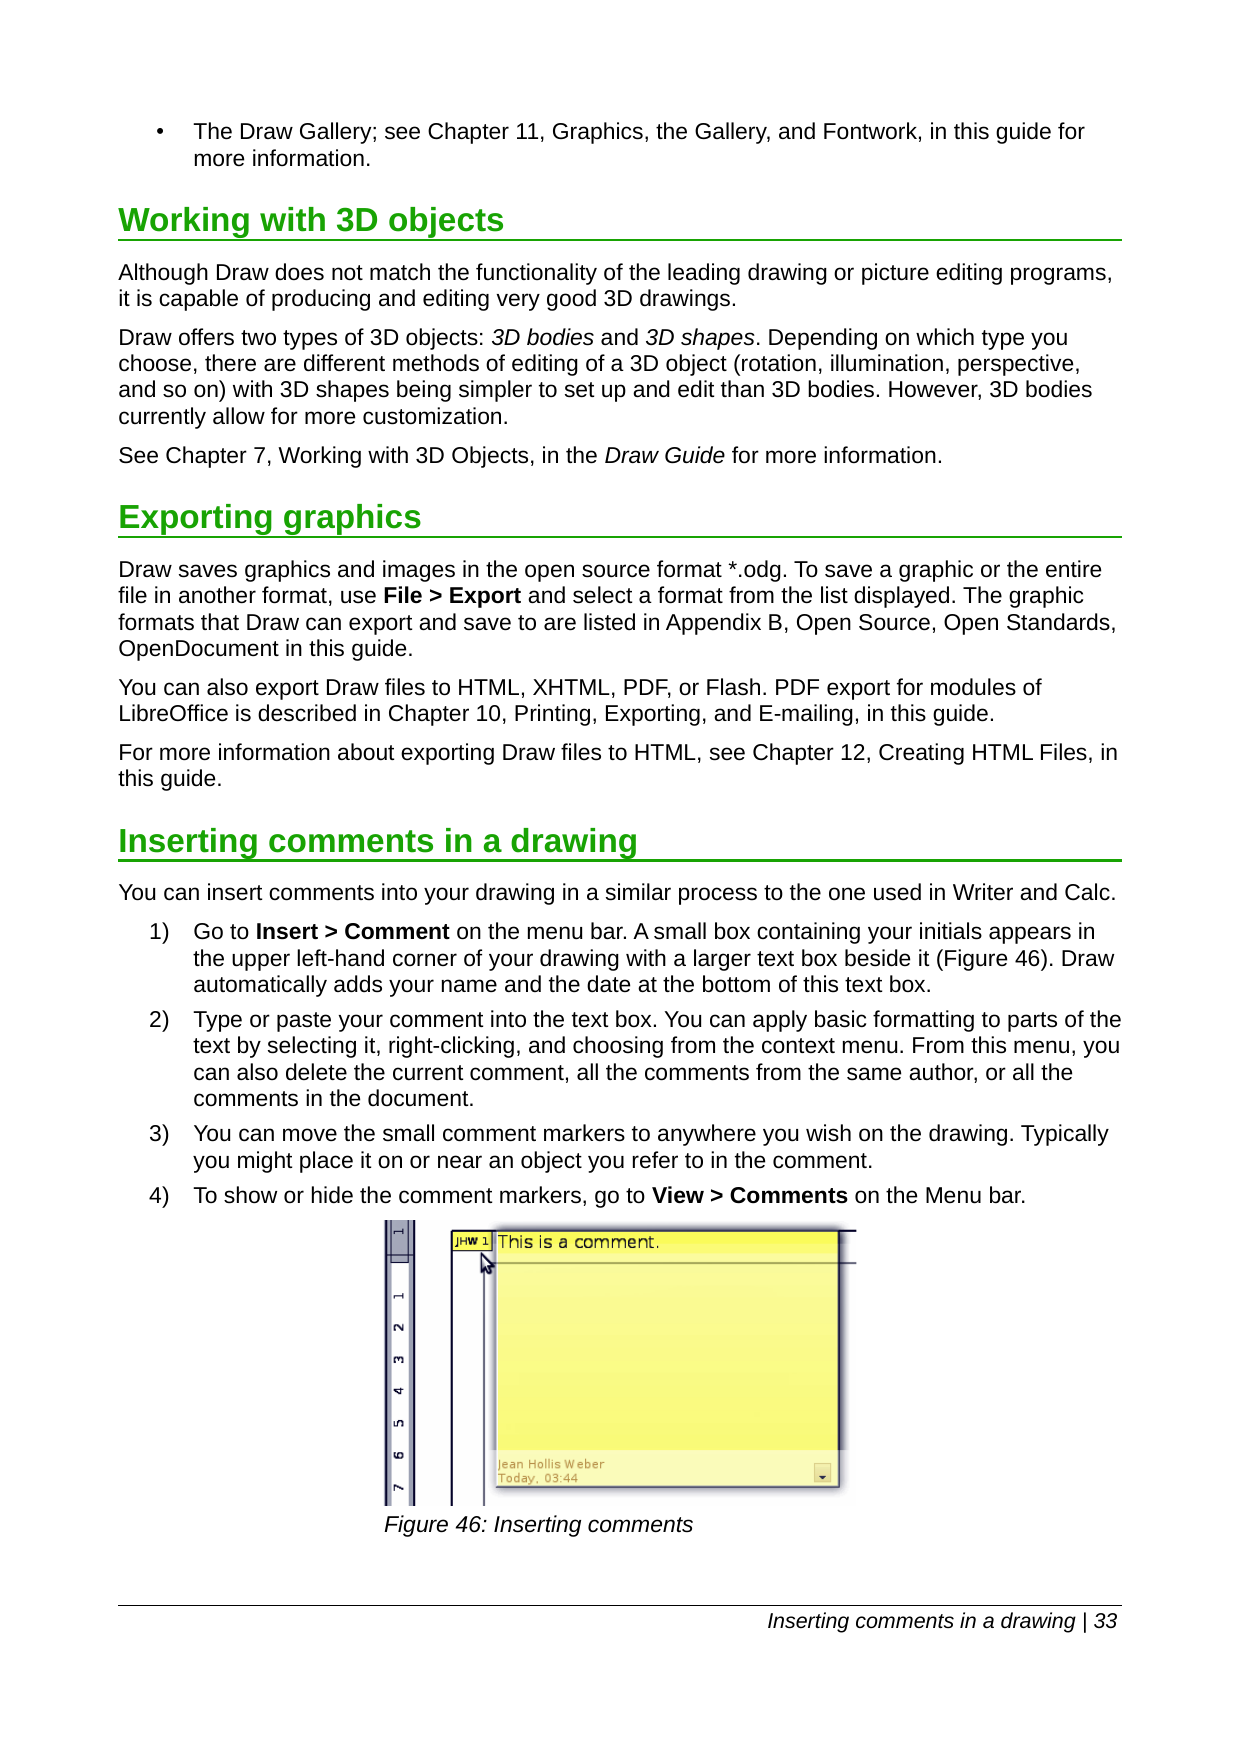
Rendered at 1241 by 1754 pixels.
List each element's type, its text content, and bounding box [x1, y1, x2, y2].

text Figure 46: Inserting comments [384, 1511, 856, 1538]
list Type or paste your comment into the text box. You can apply basic formatting to parts of the text by selecting it, right-clicking, and choosing from the context menu. From this menu, you can also delete the current comment, all the comments from the same author, or all the comments in the document. [169, 1006, 1122, 1111]
text You can also export Draw files to HTML, XHTML, PDF, or Flash. PDF export for modules of LibreOffice is described in Chapter 10, Printing, Exporting, and E-mailing, in this guide. [118, 674, 1122, 726]
list Go to Insert > Comment on the menu bar. A small box containing your initials appears in the upper left-hand corner of your drawing with a larger text box beside it (Figure 46). Draw automatically adds your name and the date at the bottom of this text box. [169, 918, 1122, 997]
picture [383, 1220, 857, 1506]
subtitle Working with 3D objects [118, 200, 1122, 239]
text Draw offers two types of 3D objects: 3D bodies and 3D shapes. Depending on which type you choose, there are different methods of editing of a 3D object (rotation, illumination, perspective, and so on) with 3D shapes being simpler to set up and edit than 3D bodies. However, 3D bodies currently allow for more customization. [118, 324, 1122, 429]
text For more information about exporting Draw files to HTML, see Chapter 12, Creating HTML Files, in this guide. [118, 739, 1122, 792]
text You can insert comments into your drawing in a similar process to the one used in Writer and Calc. [118, 879, 1122, 906]
list You can move the small comment markers to anywhere you wish on the drawing. Typically you might place it on or near an object you refer to in the comment. [169, 1120, 1122, 1173]
text Although Draw does not match the functionality of the leading drawing or picture editing programs, it is capable of producing and editing very good 3D drawings. [118, 258, 1122, 311]
text See Chapter 7, Working with 3D Objects, in the Draw Guide for more information. [118, 442, 1122, 468]
subtitle Exporting graphics [118, 497, 1122, 536]
list The Draw Gallery; see Chapter 11, Graphics, the Gallery, and Fontwork, in this guide for more information. [156, 118, 1122, 171]
subtitle Inserting comments in a drawing [118, 821, 1122, 859]
list To show or hide the comment markers, go to View > Comments on the Menu bar. [169, 1182, 1122, 1208]
text Draw saves graphics and images in the open source format *.odg. To save a graphic or the entire file in another format, use File > Export and select a format from the list displayed. The graphic formats that Draw can export and save to are listed in Appendix B, Open Source, Open Standards, OpenDocument in this guide. [118, 556, 1122, 661]
